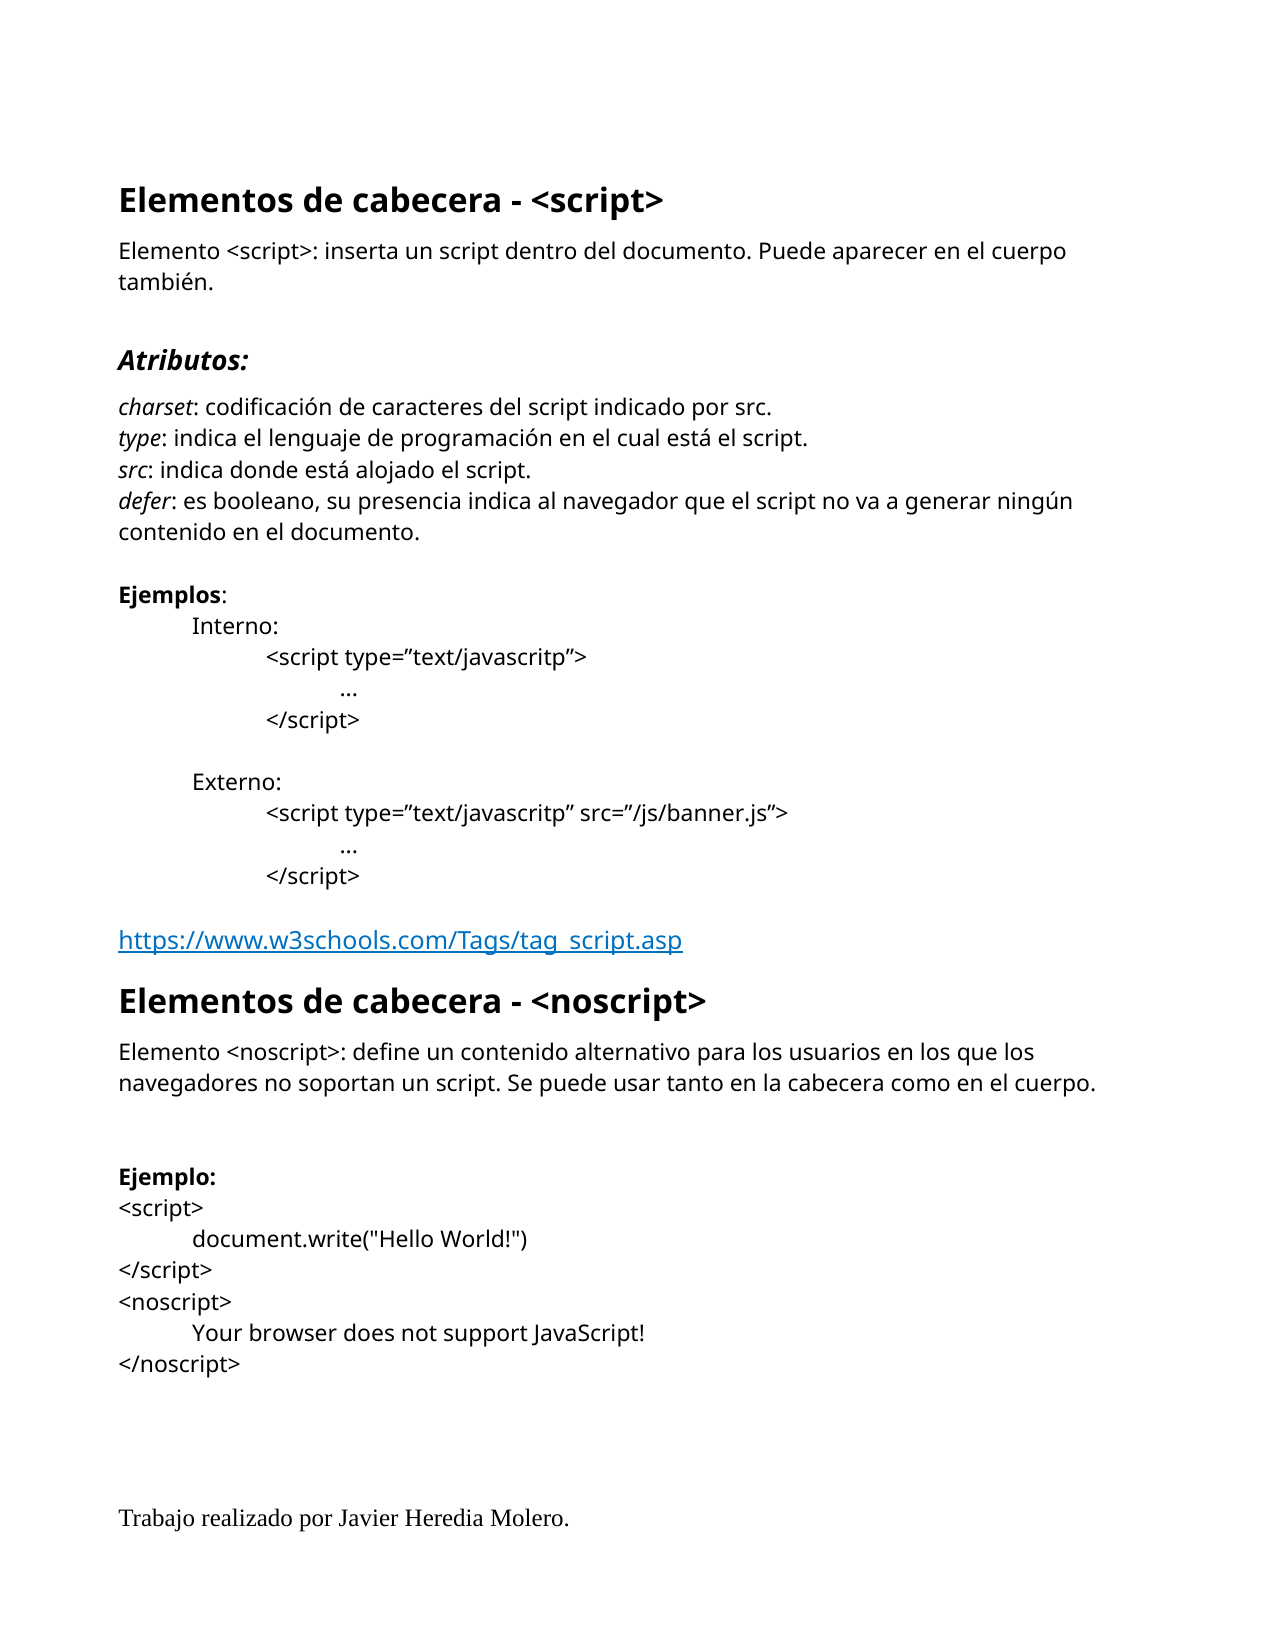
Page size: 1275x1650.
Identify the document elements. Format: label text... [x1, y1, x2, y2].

text document.write("Hello World!") [118, 1223, 1157, 1254]
text Ejemplos: [118, 578, 1157, 610]
text <script type=”text/javascritp” src=”/js/banner.js”> [192, 797, 1157, 828]
text </script> [118, 1254, 1157, 1285]
text src: indica donde está alojado el script. [118, 453, 1157, 485]
subtitle Atributos: [118, 341, 1157, 378]
text <noscript> [118, 1285, 1157, 1317]
text https://www.w3schools.com/Tags/tag_script.asp [118, 922, 1157, 956]
text </script> [192, 703, 1157, 735]
text Elemento <script>: inserta un script dentro del documento. Puede aparecer en el cuerpo también. [118, 234, 1157, 297]
text Ejemplo: [118, 1160, 1157, 1192]
text <script type=”text/javascritp”> [192, 641, 1157, 672]
text </noscript> [118, 1348, 1157, 1379]
subtitle Elementos de cabecera - <script> [118, 176, 1157, 222]
text type: indica el lenguaje de programación en el cual está el script. [118, 422, 1157, 453]
text Your browser does not support JavaScript! [118, 1317, 1157, 1348]
text ... [266, 828, 1157, 860]
text Interno: [118, 610, 1157, 641]
text <script> [118, 1192, 1157, 1223]
text ... [266, 672, 1157, 703]
text Elemento <noscript>: define un contenido alternativo para los usuarios en los que los navegadores no soportan un script. Se puede usar tanto en la cabecera como en el cuerpo. [118, 1035, 1157, 1098]
text </script> [192, 860, 1157, 891]
text charset: codificación de caracteres del script indicado por src. [118, 391, 1157, 422]
text defer: es booleano, su presencia indica al navegador que el script no va a generar ningún contenido en el documento. [118, 485, 1157, 547]
subtitle Elementos de cabecera - <noscript> [118, 977, 1157, 1023]
text Externo: [118, 766, 1157, 797]
